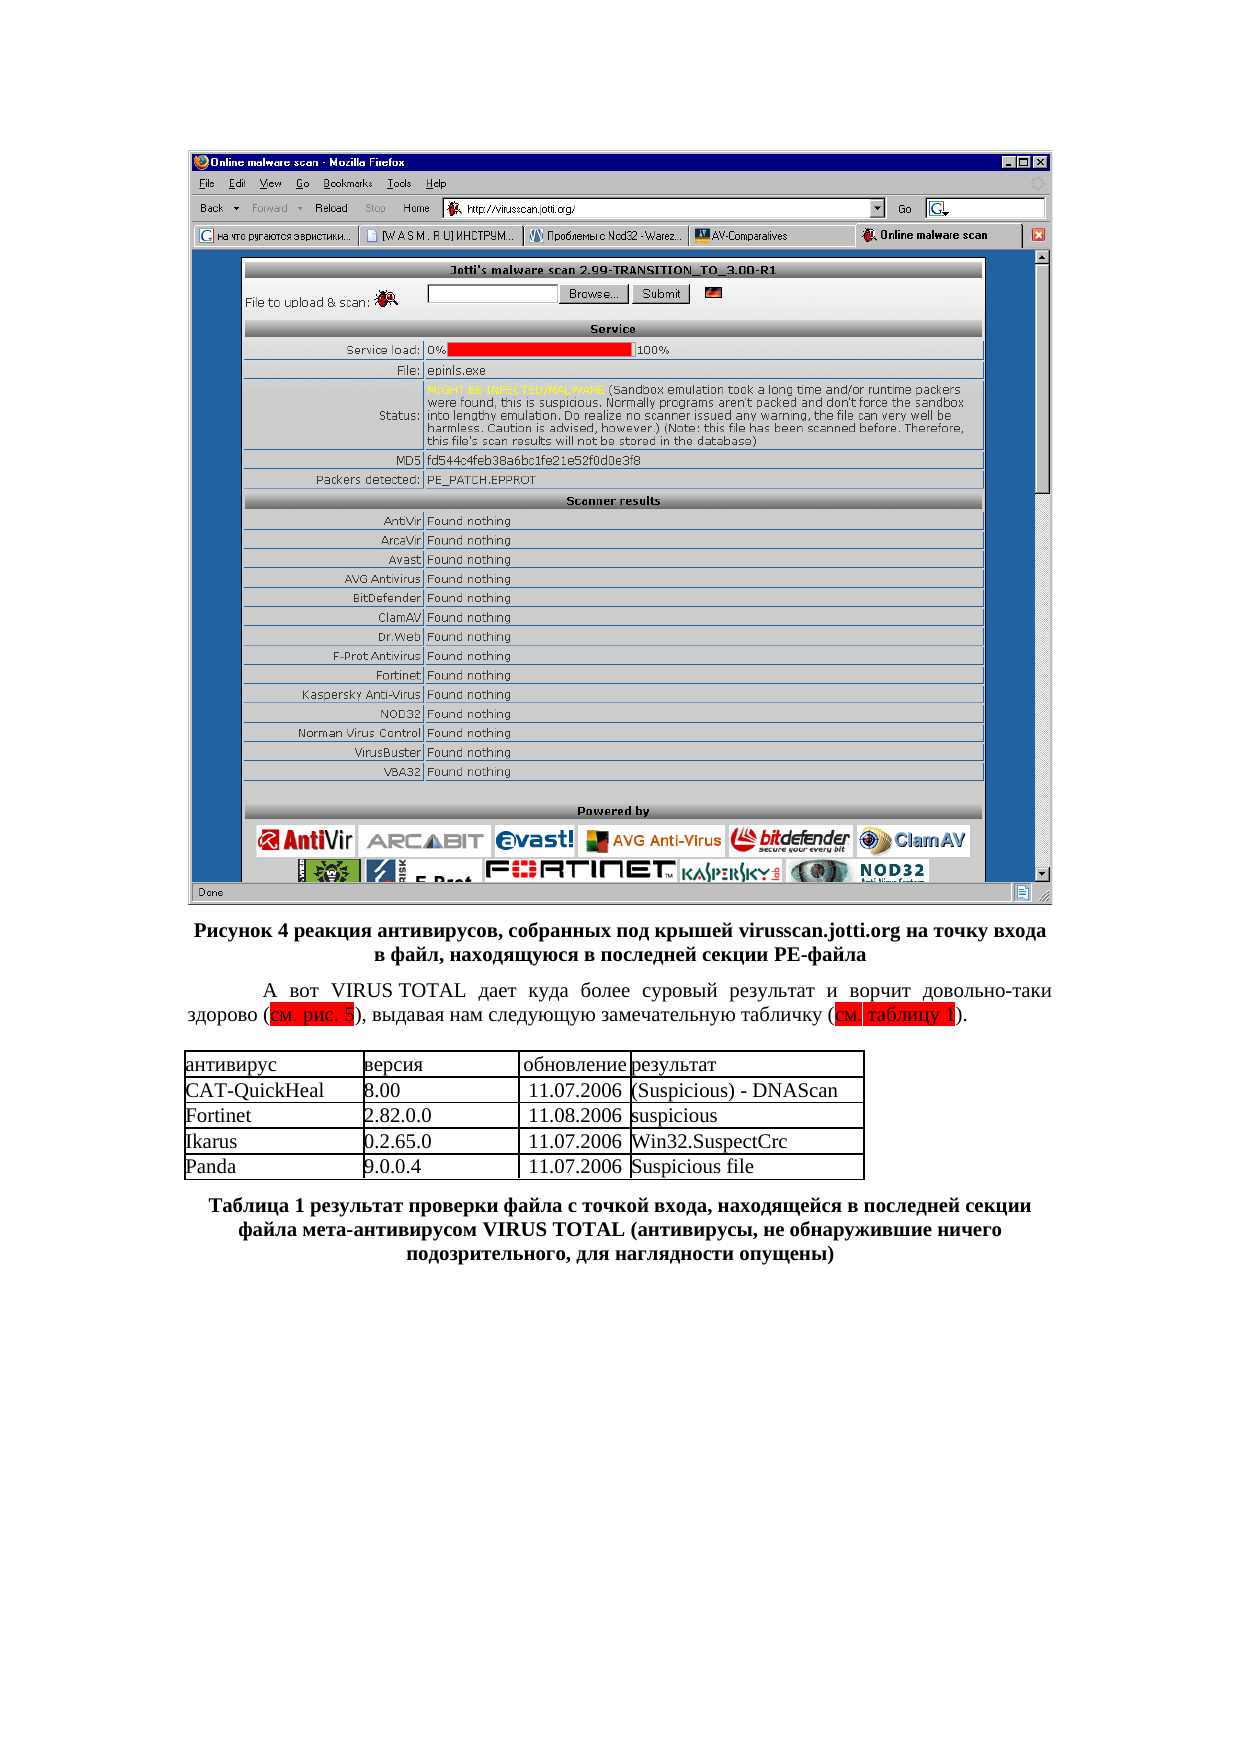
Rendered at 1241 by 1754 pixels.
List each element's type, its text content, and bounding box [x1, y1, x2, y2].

text Рисунок 4 реакция антивирусов, собранных под крышей virusscan.jotti.org на точку входа в файл, находящуюся в последней секции PE-файла [187, 917, 1053, 966]
table_cell (Suspicious) - DNAScan [632, 1078, 863, 1102]
table_cell Panda [186, 1155, 363, 1178]
table_header антивирус [186, 1052, 363, 1076]
text Таблица 1 результат проверки файла с точкой входа, находящейся в последней секции файла мета-антивирусом VIRUS TOTAL (антивирусы, не обнаружившие ничего подозрительного, для наглядности опущены) [187, 1192, 1053, 1265]
table_header результат [632, 1052, 863, 1076]
table_header обновление [520, 1052, 630, 1076]
table_cell Suspicious file [632, 1155, 863, 1178]
table_cell 11.07.2006 [520, 1155, 630, 1178]
table_cell 8.00 [365, 1078, 518, 1102]
table_cell 9.0.0.4 [365, 1155, 518, 1178]
table_header версия [365, 1052, 518, 1076]
picture [188, 150, 1053, 905]
table_cell 11.07.2006 [520, 1078, 630, 1102]
table_cell 2.82.0.0 [365, 1103, 518, 1127]
table_cell Ikarus [186, 1129, 363, 1153]
text А вот VIRUS TOTAL дает куда более суровый результат и ворчит довольно-таки здорово (см. рис. 5), выдавая нам следующую замечательную табличку (см. таблицу 1). [187, 978, 1053, 1026]
table_cell 11.07.2006 [520, 1129, 630, 1153]
table_cell suspicious [632, 1103, 863, 1127]
table_cell 11.08.2006 [520, 1103, 630, 1127]
table_cell Fortinet [186, 1103, 363, 1127]
table_cell Win32.SuspectCrc [632, 1129, 863, 1153]
table_cell 0.2.65.0 [365, 1129, 518, 1153]
table_cell CAT-QuickHeal [186, 1078, 363, 1102]
